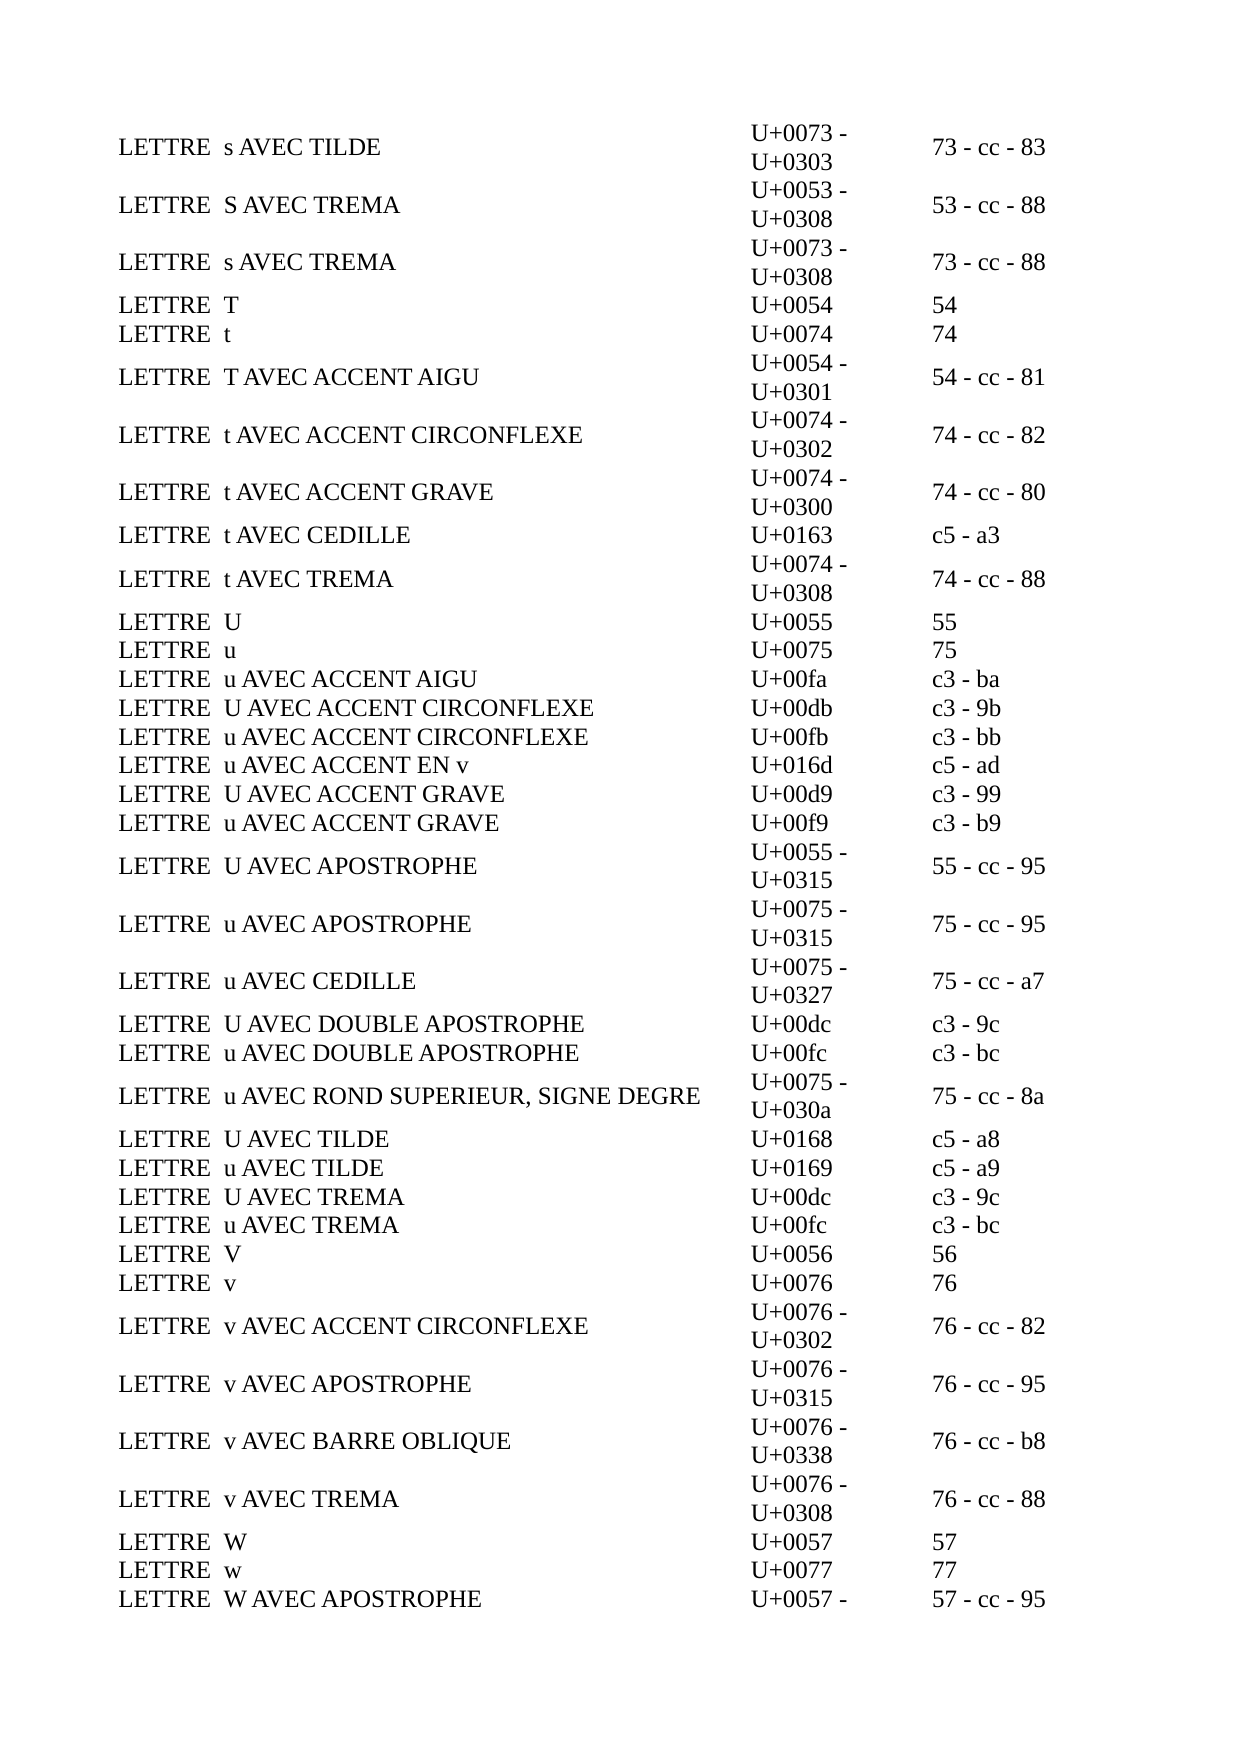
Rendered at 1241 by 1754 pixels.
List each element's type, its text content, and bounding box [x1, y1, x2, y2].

table_cell U+00dc [751, 1182, 932, 1211]
table_cell U+0075 - U+0315 [751, 894, 932, 952]
table_cell 75 [932, 636, 1087, 664]
table_cell LETTRE T AVEC ACCENT AIGU [118, 348, 751, 406]
table_cell LETTRE s AVEC TREMA [118, 233, 751, 291]
table_cell U+0055 - U+0315 [751, 837, 932, 894]
table_cell 54 [932, 291, 1087, 319]
table_cell 75 - cc - 95 [932, 894, 1087, 952]
table_cell c3 - 99 [932, 779, 1087, 808]
table_cell U+0169 [751, 1153, 932, 1182]
table_cell U+0055 [751, 607, 932, 636]
table_cell U+0057 [751, 1584, 932, 1613]
table_cell U+0168 [751, 1124, 932, 1153]
table_cell 76 - cc - 95 [932, 1354, 1087, 1412]
table_cell U+0074 - U+0302 [751, 406, 932, 463]
table_cell LETTRE U AVEC TILDE [118, 1124, 751, 1153]
table_cell LETTRE u AVEC APOSTROPHE [118, 894, 751, 952]
table_cell LETTRE U AVEC ACCENT CIRCONFLEXE [118, 693, 751, 722]
table_cell U+0076 - U+0308 [751, 1469, 932, 1527]
table_cell U+0076 [751, 1268, 932, 1297]
table_cell LETTRE v AVEC ACCENT CIRCONFLEXE [118, 1297, 751, 1354]
table_cell c3 - 9c [932, 1182, 1087, 1211]
table_cell 74 - cc - 80 [932, 463, 1087, 521]
table_cell c5 - a3 [932, 521, 1087, 549]
table_cell c3 - bb [932, 722, 1087, 751]
table_cell U+0053 - U+0308 [751, 176, 932, 233]
table_cell c3 - bc [932, 1211, 1087, 1239]
table_cell LETTRE u AVEC CEDILLE [118, 952, 751, 1009]
table_cell LETTRE t AVEC CEDILLE [118, 521, 751, 549]
table_cell 57 - cc - 95 [932, 1584, 1087, 1613]
table_cell c5 - a9 [932, 1153, 1087, 1182]
table_cell 75 - cc - a7 [932, 952, 1087, 1009]
table_cell 73 - cc - 83 [932, 118, 1087, 176]
table_cell U+00fc [751, 1038, 932, 1067]
table_cell LETTRE U [118, 607, 751, 636]
table_cell LETTRE v AVEC BARRE OBLIQUE [118, 1412, 751, 1469]
table_cell LETTRE v [118, 1268, 751, 1297]
table_cell c5 - a8 [932, 1124, 1087, 1153]
table_cell LETTRE U AVEC APOSTROPHE [118, 837, 751, 894]
table_cell U+0074 [751, 319, 932, 348]
table_cell 76 - cc - b8 [932, 1412, 1087, 1469]
table_cell U+00f9 [751, 808, 932, 837]
table_cell c3 - ba [932, 664, 1087, 693]
table_cell LETTRE W [118, 1527, 751, 1556]
table_cell U+0074 - U+0308 [751, 549, 932, 607]
table_cell U+0074 - U+0300 [751, 463, 932, 521]
table_cell U+00fc [751, 1211, 932, 1239]
table_cell U+0054 [751, 291, 932, 319]
table_cell 74 - cc - 88 [932, 549, 1087, 607]
table_cell U+0077 [751, 1556, 932, 1584]
table_cell LETTRE u AVEC ACCENT AIGU [118, 664, 751, 693]
table_cell LETTRE s AVEC TILDE [118, 118, 751, 176]
table_cell 76 - cc - 88 [932, 1469, 1087, 1527]
table_cell LETTRE t AVEC ACCENT GRAVE [118, 463, 751, 521]
table_cell 53 - cc - 88 [932, 176, 1087, 233]
table_cell LETTRE w [118, 1556, 751, 1584]
table_cell c3 - b9 [932, 808, 1087, 837]
table_cell LETTRE V [118, 1239, 751, 1268]
table_cell c3 - 9b [932, 693, 1087, 722]
table_cell U+00dc [751, 1009, 932, 1038]
table_cell LETTRE U AVEC ACCENT GRAVE [118, 779, 751, 808]
table_cell U+0075 [751, 636, 932, 664]
table_cell U+0054 - U+0301 [751, 348, 932, 406]
table_cell U+0163 [751, 521, 932, 549]
table_cell LETTRE u AVEC ACCENT GRAVE [118, 808, 751, 837]
table_cell 57 [932, 1527, 1087, 1556]
table_cell U+0076 - U+0315 [751, 1354, 932, 1412]
table_cell 76 - cc - 82 [932, 1297, 1087, 1354]
table_cell c5 - ad [932, 751, 1087, 779]
table_cell U+016d [751, 751, 932, 779]
table_cell U+00fb [751, 722, 932, 751]
table_cell LETTRE v AVEC APOSTROPHE [118, 1354, 751, 1412]
table_cell 74 [932, 319, 1087, 348]
table_cell LETTRE v AVEC TREMA [118, 1469, 751, 1527]
table_cell LETTRE U AVEC DOUBLE APOSTROPHE [118, 1009, 751, 1038]
table_cell 77 [932, 1556, 1087, 1584]
table_cell 56 [932, 1239, 1087, 1268]
table_cell c3 - bc [932, 1038, 1087, 1067]
table_cell LETTRE S AVEC TREMA [118, 176, 751, 233]
table_cell 55 - cc - 95 [932, 837, 1087, 894]
table_cell LETTRE W AVEC APOSTROPHE [118, 1584, 751, 1613]
table_cell U+0057 [751, 1527, 932, 1556]
table_cell U+0076 - U+0338 [751, 1412, 932, 1469]
table_cell LETTRE u AVEC TILDE [118, 1153, 751, 1182]
table_cell U+0075 - U+030a [751, 1067, 932, 1124]
table_cell LETTRE t [118, 319, 751, 348]
table_cell LETTRE t AVEC ACCENT CIRCONFLEXE [118, 406, 751, 463]
table_cell c3 - 9c [932, 1009, 1087, 1038]
table_cell LETTRE t AVEC TREMA [118, 549, 751, 607]
table_cell U+0056 [751, 1239, 932, 1268]
table_cell 76 [932, 1268, 1087, 1297]
table_cell LETTRE u AVEC ROND SUPERIEUR, SIGNE DEGRE [118, 1067, 751, 1124]
table_cell LETTRE u AVEC ACCENT CIRCONFLEXE [118, 722, 751, 751]
table_cell 73 - cc - 88 [932, 233, 1087, 291]
table_cell U+00fa [751, 664, 932, 693]
table_cell LETTRE u AVEC ACCENT EN v [118, 751, 751, 779]
table_cell U+0075 - U+0327 [751, 952, 932, 1009]
table_cell 75 - cc - 8a [932, 1067, 1087, 1124]
table_cell 74 - cc - 82 [932, 406, 1087, 463]
table_cell U+0073 - U+0308 [751, 233, 932, 291]
table_cell 55 [932, 607, 1087, 636]
table_cell LETTRE u AVEC TREMA [118, 1211, 751, 1239]
table_cell 54 - cc - 81 [932, 348, 1087, 406]
table_cell LETTRE u AVEC DOUBLE APOSTROPHE [118, 1038, 751, 1067]
table_cell U+00d9 [751, 779, 932, 808]
table_cell LETTRE T [118, 291, 751, 319]
table_cell U+00db [751, 693, 932, 722]
table_cell LETTRE U AVEC TREMA [118, 1182, 751, 1211]
table_cell LETTRE u [118, 636, 751, 664]
table_cell U+0073 - U+0303 [751, 118, 932, 176]
table_cell U+0076 - U+0302 [751, 1297, 932, 1354]
